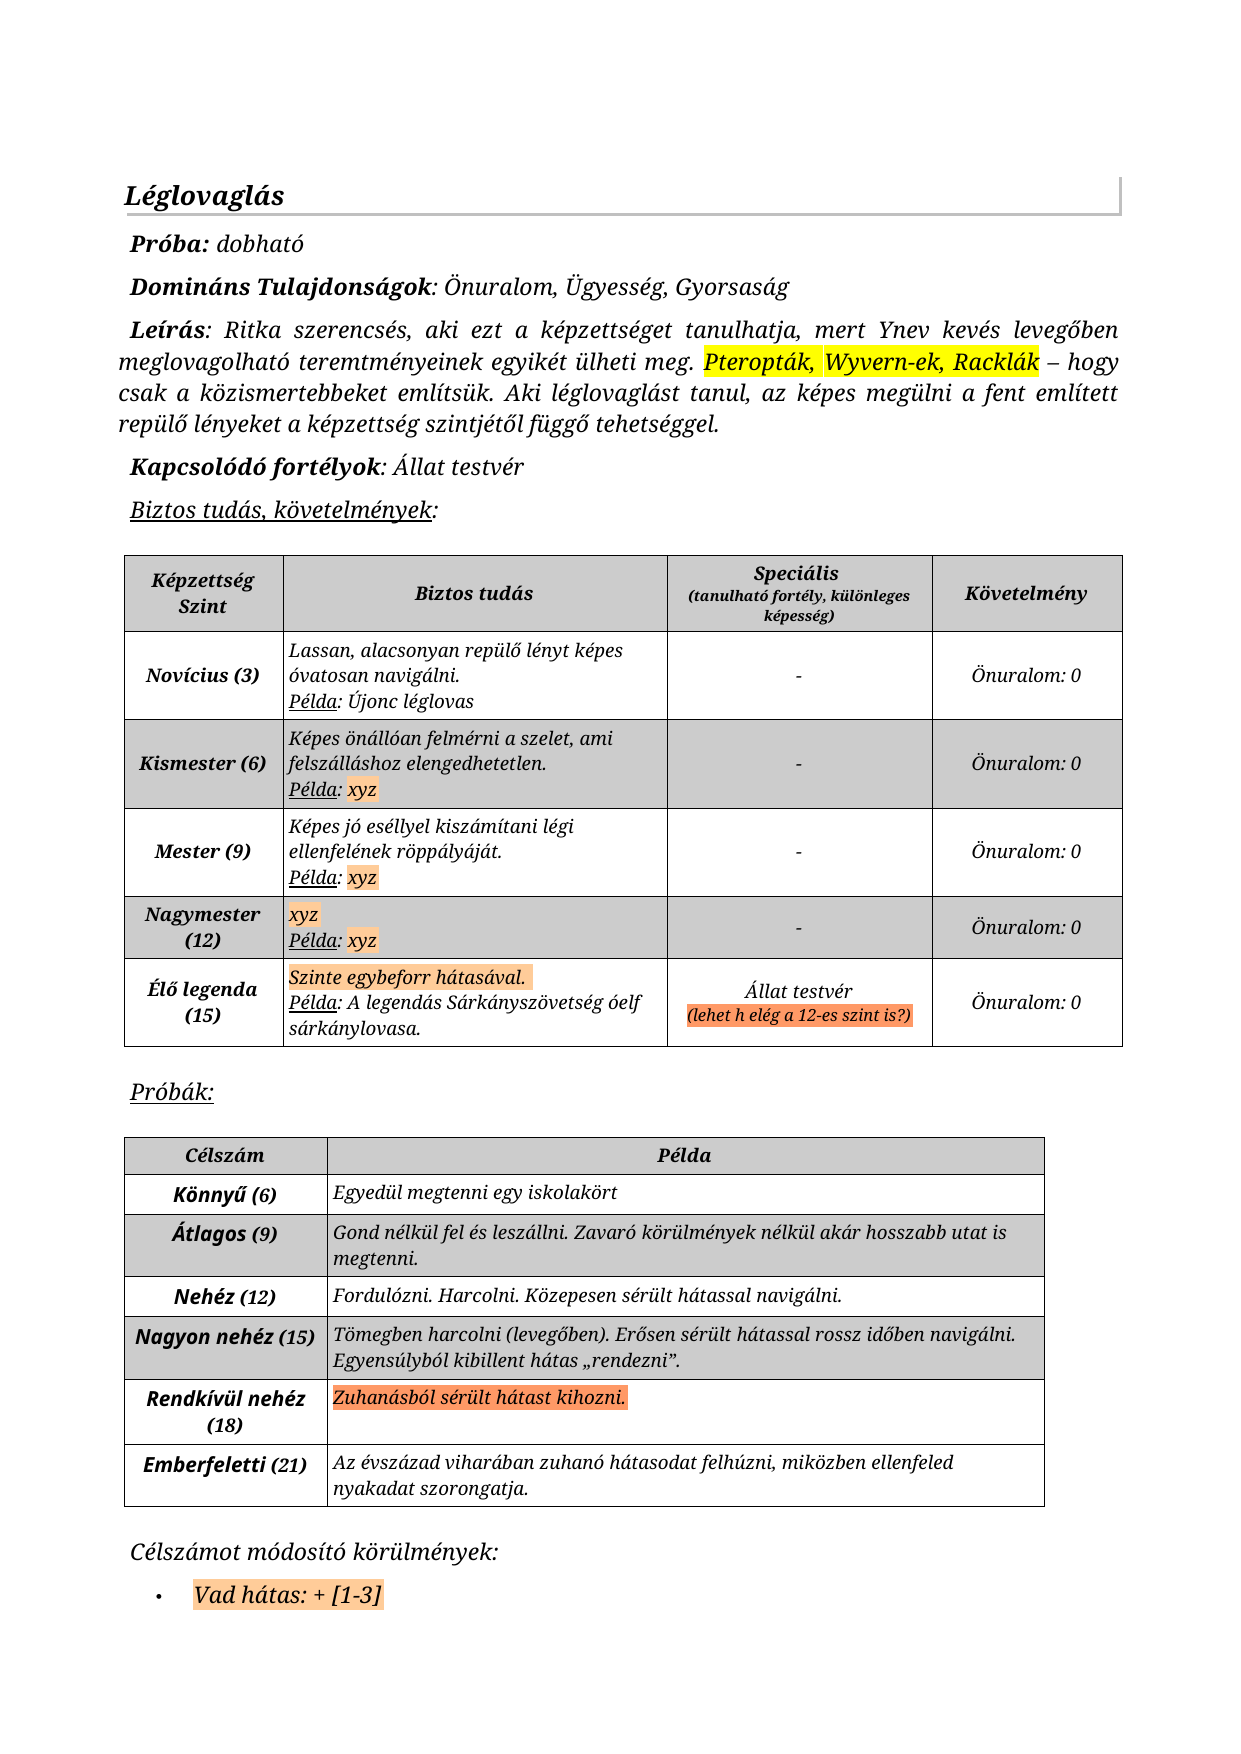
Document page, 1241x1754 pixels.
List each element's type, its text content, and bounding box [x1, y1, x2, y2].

table_header Példa [328, 1138, 1044, 1174]
table_cell Nagymester (12) [125, 897, 283, 958]
table_cell - [668, 720, 932, 808]
table_cell Gond nélkül fel és leszállni. Zavaró körülmények nélkül akár hosszabb utat is megtenni. [328, 1215, 1044, 1276]
table_cell Kismester (6) [125, 720, 283, 808]
table_cell - [668, 897, 932, 958]
table_cell Átlagos (9) [125, 1215, 327, 1276]
table_cell Tömegben harcolni (levegőben). Erősen sérült hátassal rossz időben navigálni. Egyensúlyból kibillent hátas „rendezni”. [328, 1317, 1044, 1379]
text Leírás: Ritka szerencsés, aki ezt a képzettséget tanulhatja, mert Ynev kevés levegőben meglovagolható teremtményeinek egyikét ülheti meg. Pteropták, Wyvern-ek, Racklák – hogy csak a közismertebbeket említsük. Aki léglovaglást tanul, az képes megülni a fent említett repülő lényeket a képzettség szintjétől függő tehetséggel. [118, 314, 1122, 439]
table_cell Szinte egybeforr hátasával. Példa: A legendás Sárkányszövetség óelf sárkánylovasa. [284, 959, 667, 1046]
table_cell Állat testvér (lehet h elég a 12-es szint is?) [668, 959, 932, 1046]
table_cell Önuralom: 0 [933, 809, 1122, 896]
table_cell Önuralom: 0 [933, 959, 1122, 1046]
table_cell Egyedül megtenni egy iskolakört [328, 1175, 1044, 1214]
text Próbák: [118, 1076, 1122, 1107]
table_cell Lassan, alacsonyan repülő lényt képes óvatosan navigálni. Példa: Újonc léglovas [284, 632, 667, 719]
table_cell Könnyű (6) [125, 1175, 327, 1214]
table_cell Emberfeletti (21) [125, 1445, 327, 1506]
table_cell Rendkívül nehéz (18) [125, 1380, 327, 1444]
table_cell Képes önállóan felmérni a szelet, ami felszálláshoz elengedhetetlen. Példa: xyz [284, 720, 667, 808]
list Vad hátas: + [1-3] [156, 1579, 1122, 1610]
text Próba: dobható [118, 228, 1122, 259]
table_cell Novícius (3) [125, 632, 283, 719]
text Kapcsolódó fortélyok: Állat testvér [118, 451, 1122, 482]
table_cell Önuralom: 0 [933, 632, 1122, 719]
subtitle Léglovaglás [124, 177, 1119, 213]
table_header Speciális (tanulható fortély, különleges képesség) [668, 556, 932, 631]
table_cell Önuralom: 0 [933, 897, 1122, 958]
table_cell Képes jó eséllyel kiszámítani légi ellenfelének röppályáját. Példa: xyz [284, 809, 667, 896]
table_cell - [668, 809, 932, 896]
table_header Célszám [125, 1138, 327, 1174]
table_cell Nagyon nehéz (15) [125, 1317, 327, 1379]
table_cell Zuhanásból sérült hátast kihozni. [328, 1380, 1044, 1444]
table_cell Élő legenda (15) [125, 959, 283, 1046]
text Célszámot módosító körülmények: [118, 1536, 1122, 1567]
table_cell Az évszázad viharában zuhanó hátasodat felhúzni, miközben ellenfeled nyakadat szorongatja. [328, 1445, 1044, 1506]
text Biztos tudás, követelmények: [118, 494, 1122, 525]
table_cell Nehéz (12) [125, 1277, 327, 1316]
table_cell Fordulózni. Harcolni. Közepesen sérült hátassal navigálni. [328, 1277, 1044, 1316]
table_cell Önuralom: 0 [933, 720, 1122, 808]
table_cell - [668, 632, 932, 719]
table_header Követelmény [933, 556, 1122, 631]
table_cell Mester (9) [125, 809, 283, 896]
table_cell xyz Példa: xyz [284, 897, 667, 958]
table_header Biztos tudás [284, 556, 667, 631]
table_header Képzettség Szint [125, 556, 283, 631]
text Domináns Tulajdonságok: Önuralom, Ügyesség, Gyorsaság [118, 271, 1122, 302]
